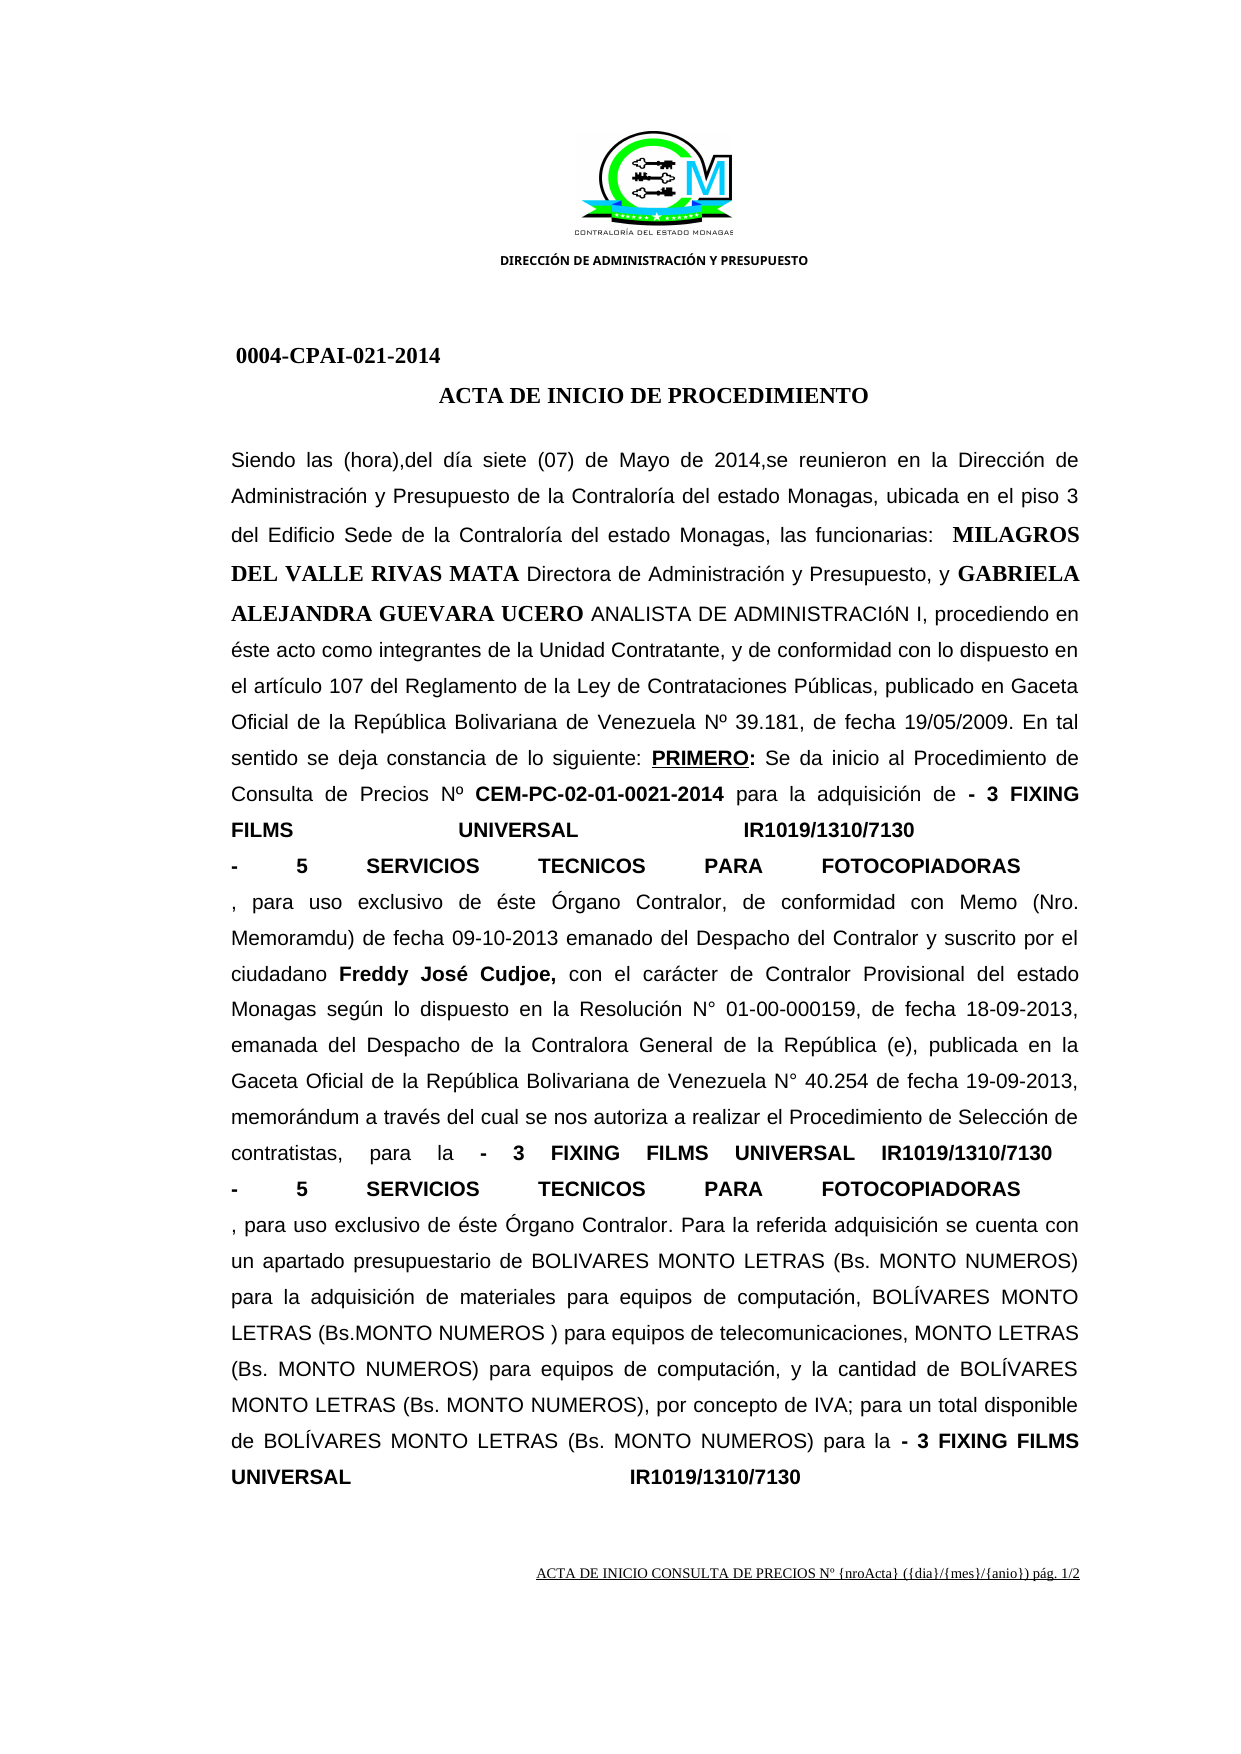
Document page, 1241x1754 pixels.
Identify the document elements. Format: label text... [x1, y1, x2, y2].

text 0004-CPAI-021-2014 [230, 342, 1080, 369]
text Siendo las (hora),del día siete (07) de Mayo de 2014,se reunieron en la Dirección de Administración y Presupuesto de la Contraloría del estado Monagas, ubicada en el piso 3 del Edificio Sede de la Contraloría del estado Monagas, las funcionarias: MILAGROS DEL VALLE RIVAS MATA Directora de Administración y Presupuesto, y GABRIELA ALEJANDRA GUEVARA UCERO ANALISTA DE ADMINISTRACIóN I, procediendo en éste acto como integrantes de la Unidad Contratante, y de conformidad con lo dispuesto en el artículo 107 del Reglamento de la Ley de Contrataciones Públicas, publicado en Gaceta Oficial de la República Bolivariana de Venezuela Nº 39.181, de fecha 19/05/2009. En tal sentido se deja constancia de lo siguiente: PRIMERO: Se da inicio al Procedimiento de Consulta de Precios Nº CEM-PC-02-01-0021-2014 para la adquisición de - 3 FIXING FILMS UNIVERSAL IR1019/1310/7130 - 5 SERVICIOS TECNICOS PARA FOTOCOPIADORAS , para uso exclusivo de éste Órgano Contralor, de conformidad con Memo (Nro. Memoramdu) de fecha 09-10-2013 emanado del Despacho del Contralor y suscrito por el ciudadano Freddy José Cudjoe, con el carácter de Contralor Provisional del estado Monagas según lo dispuesto en la Resolución N° 01-00-000159, de fecha 18-09-2013, emanada del Despacho de la Contralora General de la República (e), publicada en la Gaceta Oficial de la República Bolivariana de Venezuela N° 40.254 de fecha 19-09-2013, memorándum a través del cual se nos autoriza a realizar el Procedimiento de Selección de contratistas, para la - 3 FIXING FILMS UNIVERSAL IR1019/1310/7130 - 5 SERVICIOS TECNICOS PARA FOTOCOPIADORAS , para uso exclusivo de éste Órgano Contralor. Para la referida adquisición se cuenta con un apartado presupuestario de BOLIVARES MONTO LETRAS (Bs. MONTO NUMEROS) para la adquisición de materiales para equipos de computación, BOLÍVARES MONTO LETRAS (Bs.MONTO NUMEROS ) para equipos de telecomunicaciones, MONTO LETRAS (Bs. MONTO NUMEROS) para equipos de computación, y la cantidad de BOLÍVARES MONTO LETRAS (Bs. MONTO NUMEROS), por concepto de IVA; para un total disponible de BOLÍVARES MONTO LETRAS (Bs. MONTO NUMEROS) para la - 3 FIXING FILMS UNIVERSAL IR1019/1310/7130 [231, 448, 1080, 1488]
text ACTA DE INICIO DE PROCEDIMIENTO [228, 382, 1080, 408]
picture [574, 131, 733, 235]
